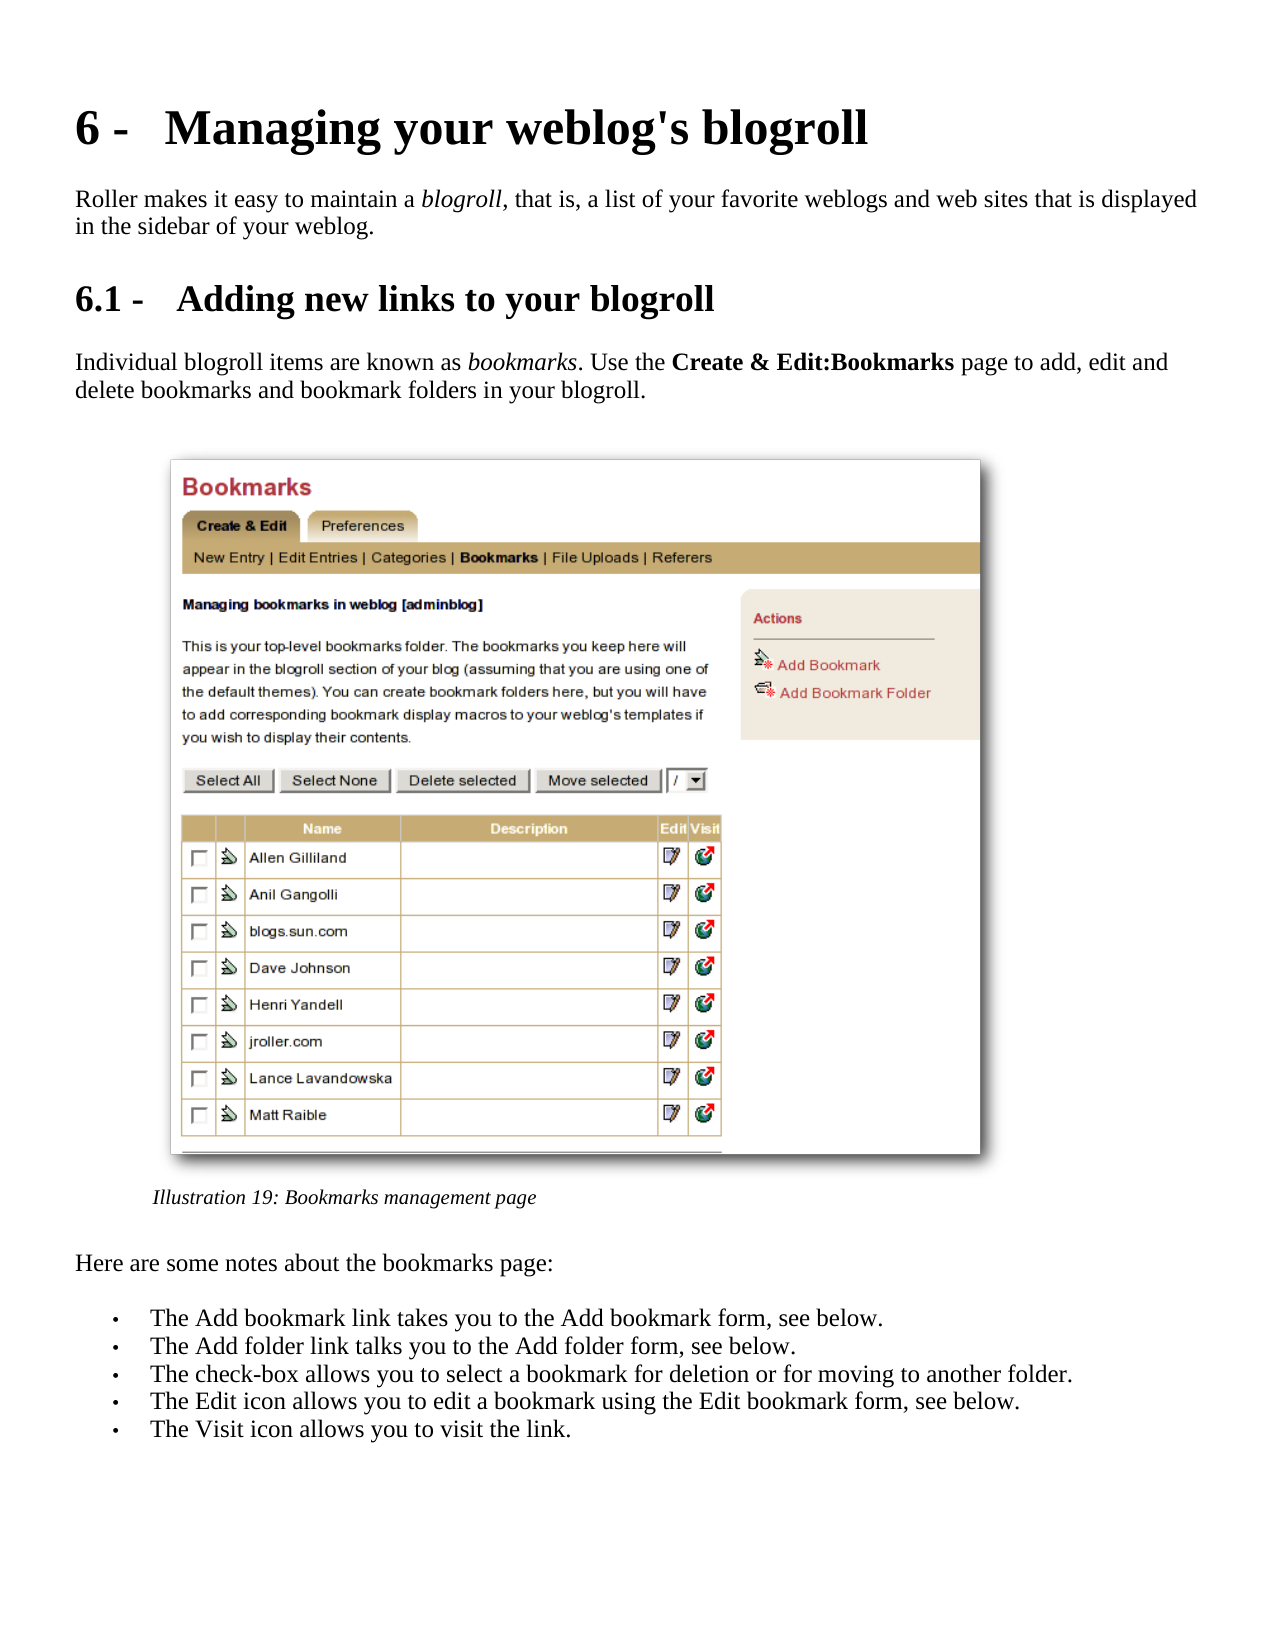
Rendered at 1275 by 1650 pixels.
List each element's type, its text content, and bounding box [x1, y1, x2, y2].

list The Add folder link talks you to the Add folder form, see below. [112, 1332, 1200, 1360]
subtitle Adding new links to your blogroll [75, 278, 1200, 319]
list The Edit icon allows you to edit a bookmark using the Edit bookmark form, see below. [112, 1387, 1200, 1415]
subtitle Managing your weblog's blogroll [75, 100, 1200, 155]
picture [152, 441, 1012, 1186]
list The check-box allows you to select a bookmark for deletion or for moving to another folder. [112, 1360, 1200, 1387]
text Here are some notes about the bookmarks page: [75, 1249, 1200, 1277]
text Illustration 19: Bookmarks management page [152, 1186, 1011, 1209]
text Roller makes it easy to maintain a blogroll, that is, a list of your favorite weblogs and web sites that is displayed in the sidebar of your weblog. [75, 185, 1200, 240]
text Individual blogroll items are known as bookmarks. Use the Create & Edit:Bookmarks page to add, edit and delete bookmarks and bookmark folders in your blogroll. [75, 348, 1200, 404]
list The Add bookmark link takes you to the Add bookmark form, see below. [112, 1304, 1200, 1332]
list The Visit icon allows you to visit the link. [112, 1415, 1200, 1443]
